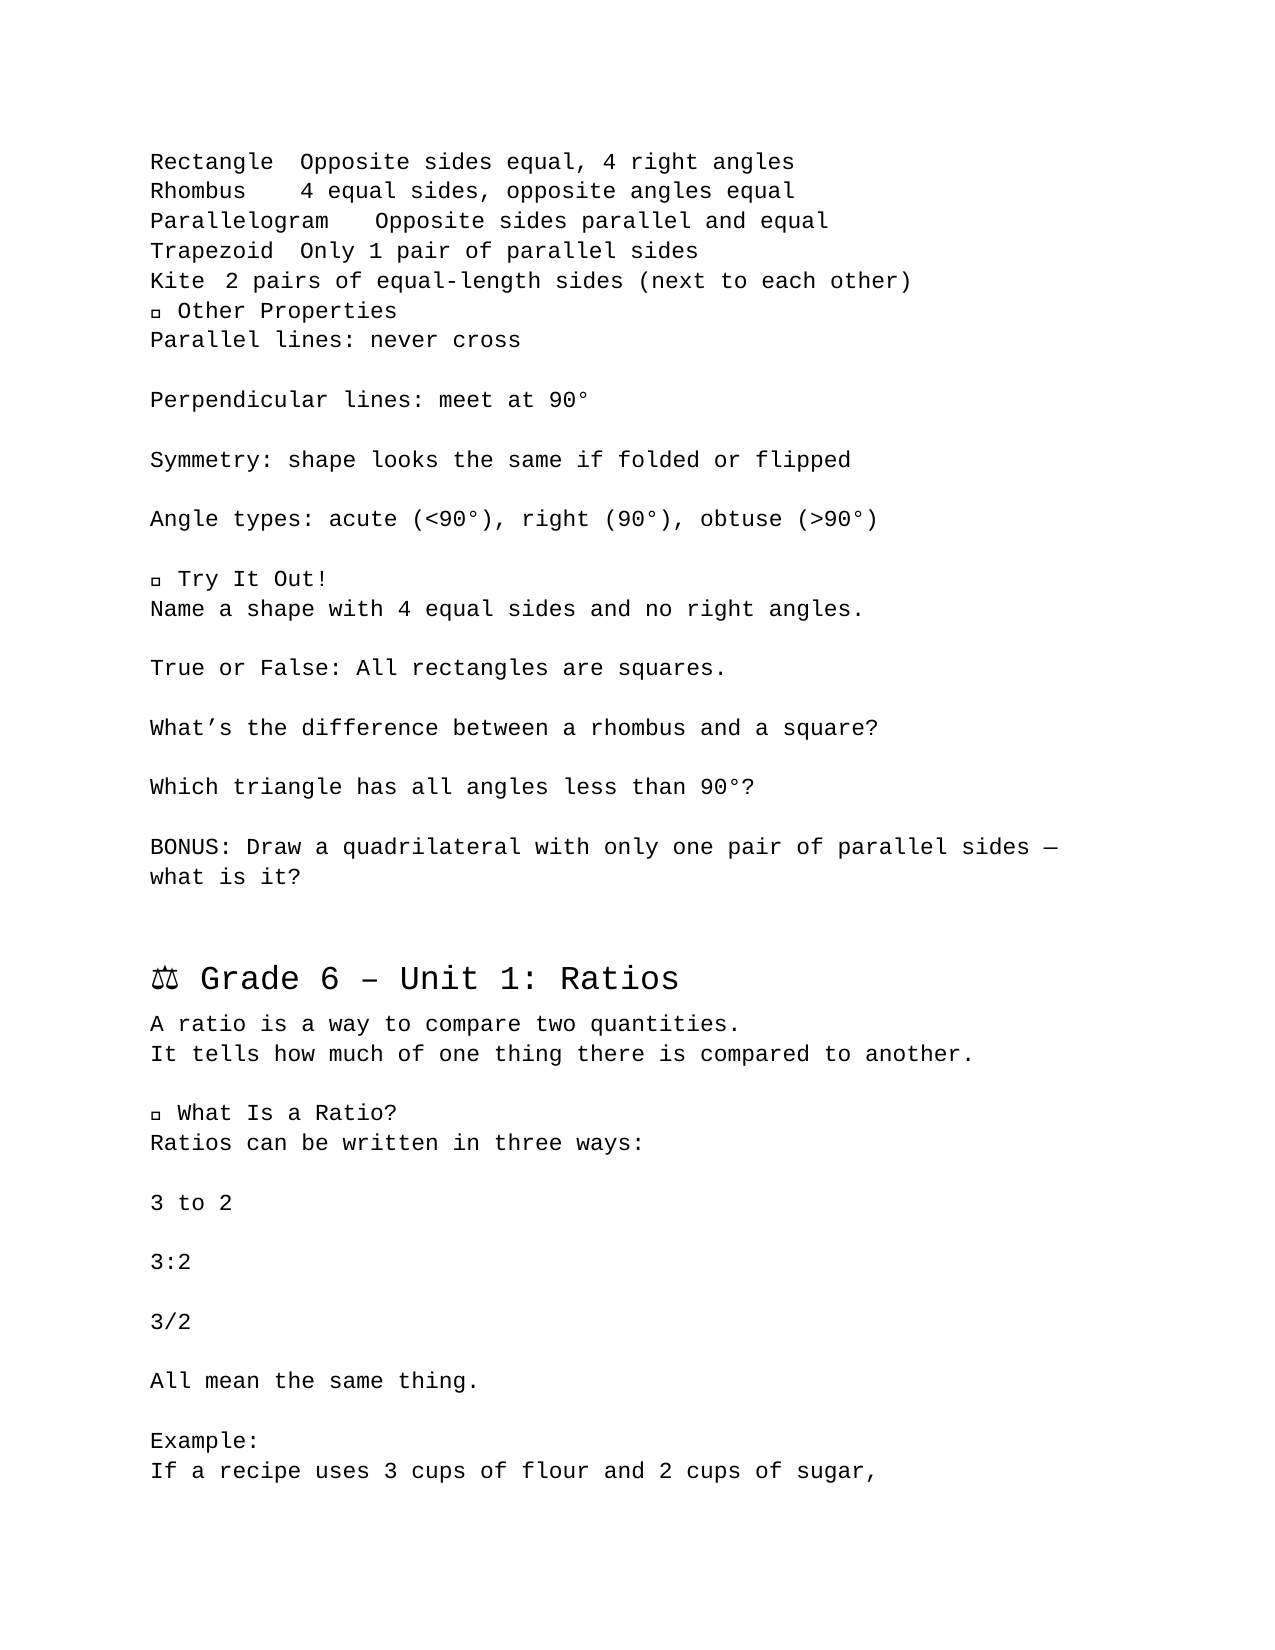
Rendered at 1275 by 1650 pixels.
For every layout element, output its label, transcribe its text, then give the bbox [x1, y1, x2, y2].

text BONUS: Draw a quadrilateral with only one pair of parallel sides — what is it? [150, 835, 1125, 891]
text Rhombus 4 equal sides, opposite angles equal [150, 180, 1125, 206]
subtitle ⚖️ Grade 6 – Unit 1: Ratios [150, 962, 1125, 1000]
text Which triangle has all angles less than 90°? [150, 776, 1125, 802]
text All mean the same thing. [150, 1370, 1125, 1396]
text 🔁 Other Properties [150, 299, 1125, 325]
text Example: [150, 1429, 1125, 1455]
text Ratios can be written in three ways: [150, 1132, 1125, 1157]
text 3/2 [150, 1310, 1125, 1336]
text 🧃 What Is a Ratio? [150, 1102, 1125, 1128]
text Parallelogram Opposite sides parallel and equal [150, 209, 1125, 236]
text True or False: All rectangles are squares. [150, 656, 1125, 682]
text Symmetry: shape looks the same if folded or flipped [150, 448, 1125, 474]
text What’s the difference between a rhombus and a square? [150, 716, 1125, 742]
text Angle types: acute (<90°), right (90°), obtuse (>90°) [150, 507, 1125, 533]
text 3 to 2 [150, 1191, 1125, 1217]
text It tells how much of one thing there is compared to another. [150, 1042, 1125, 1068]
text 3:2 [150, 1251, 1125, 1277]
text If a recipe uses 3 cups of flour and 2 cups of sugar, [150, 1459, 1125, 1485]
text Kite 2 pairs of equal-length sides (next to each other) [150, 269, 1125, 295]
text Name a shape with 4 equal sides and no right angles. [150, 597, 1125, 623]
text Rectangle Opposite sides equal, 4 right angles [150, 150, 1125, 176]
text Trapezoid Only 1 pair of parallel sides [150, 239, 1125, 265]
text Parallel lines: never cross [150, 329, 1125, 355]
text Perpendicular lines: meet at 90° [150, 388, 1125, 414]
text A ratio is a way to compare two quantities. [150, 1012, 1125, 1038]
text 🧠 Try It Out! [150, 567, 1125, 593]
